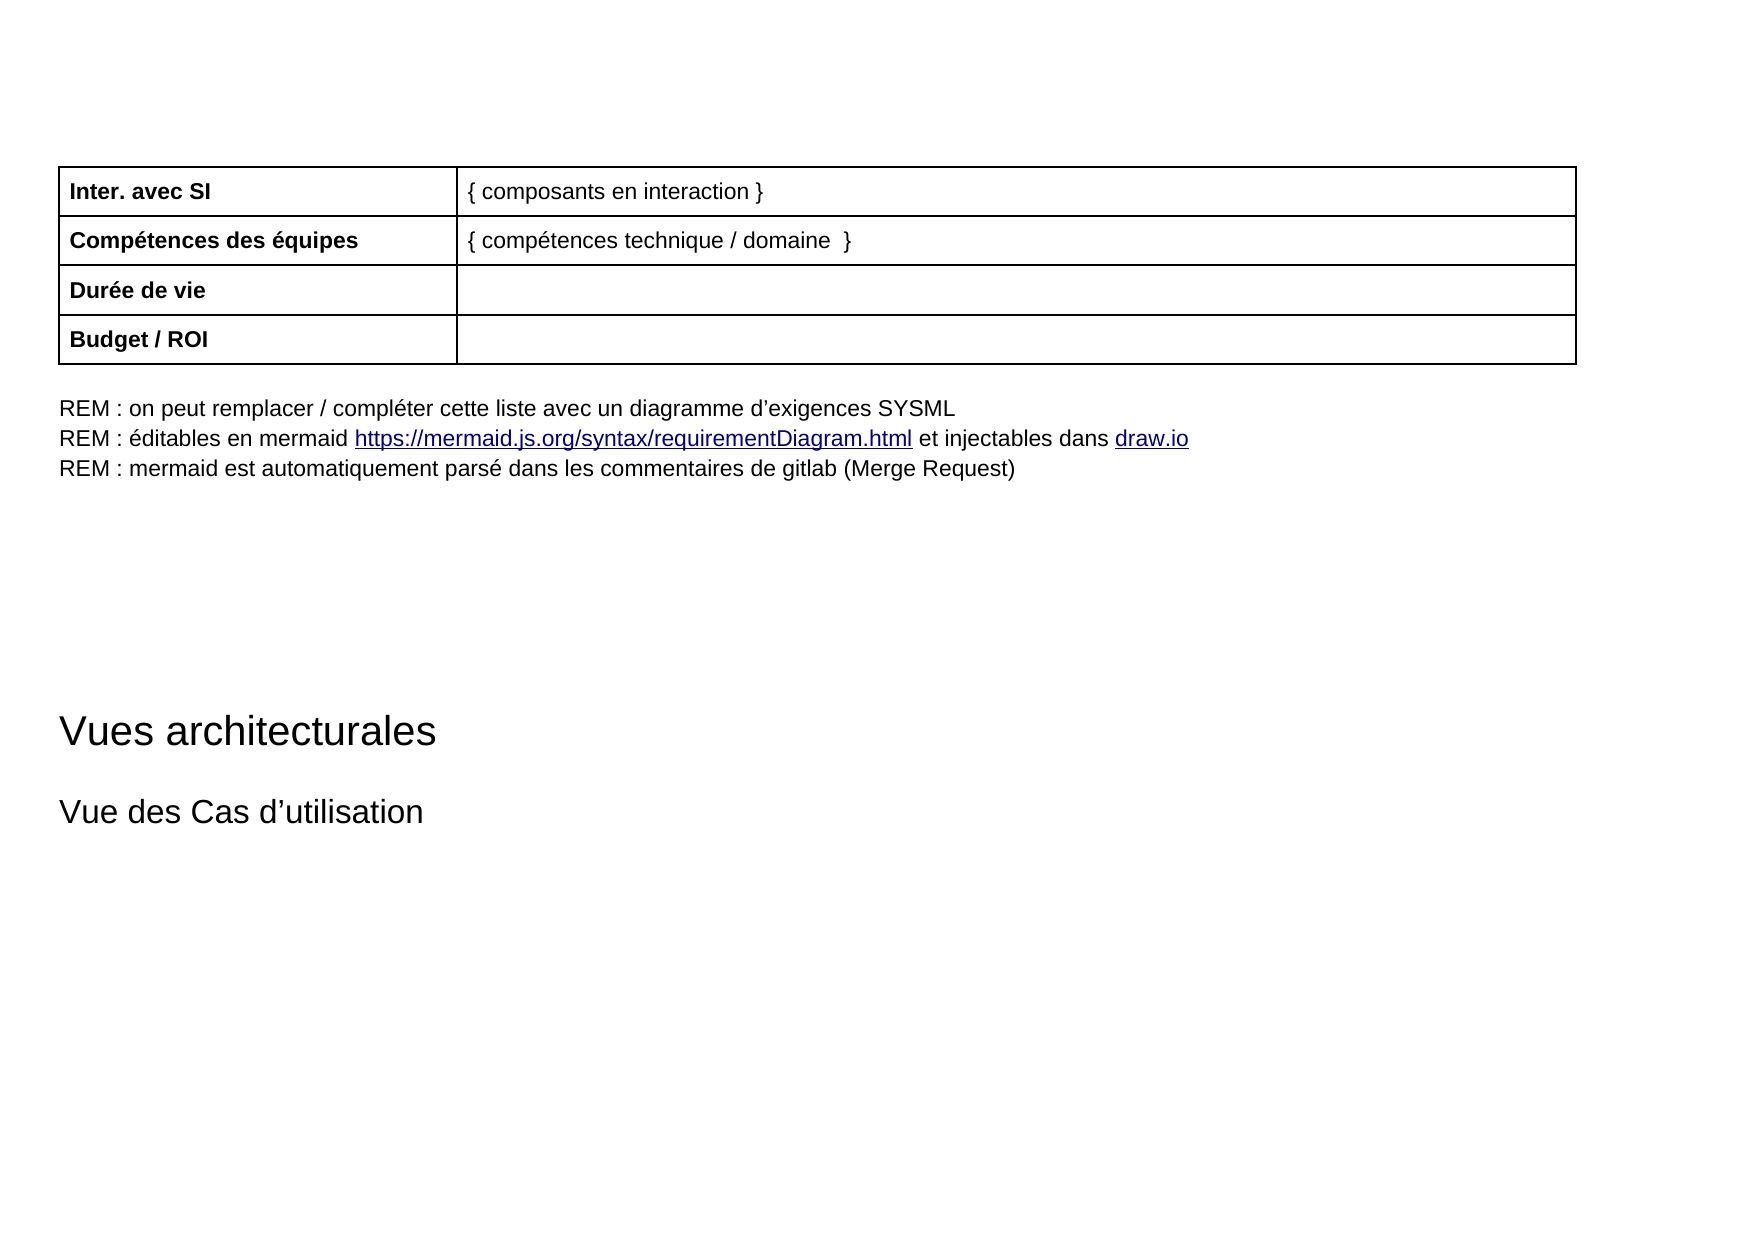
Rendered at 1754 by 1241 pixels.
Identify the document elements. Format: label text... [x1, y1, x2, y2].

subtitle Vue des Cas d’utilisation [59, 792, 1695, 830]
table_cell Compétences des équipes [60, 217, 456, 264]
table_cell [458, 266, 1575, 313]
table_cell Durée de vie [60, 266, 456, 313]
table_cell { composants en interaction } [458, 168, 1575, 215]
text REM : on peut remplacer / compléter cette liste avec un diagramme d’exigences SYSML [59, 395, 1695, 421]
text REM : éditables en mermaid https://mermaid.js.org/syntax/requirementDiagram.html et injectables dans draw.io [59, 425, 1695, 452]
table_cell Budget / ROI [60, 316, 456, 363]
subtitle Vues architecturales [59, 706, 1695, 754]
table_cell [458, 316, 1575, 363]
table_cell Inter. avec SI [60, 168, 456, 215]
table_cell { compétences technique / domaine } [458, 217, 1575, 264]
text REM : mermaid est automatiquement parsé dans les commentaires de gitlab (Merge Request) [59, 455, 1695, 482]
